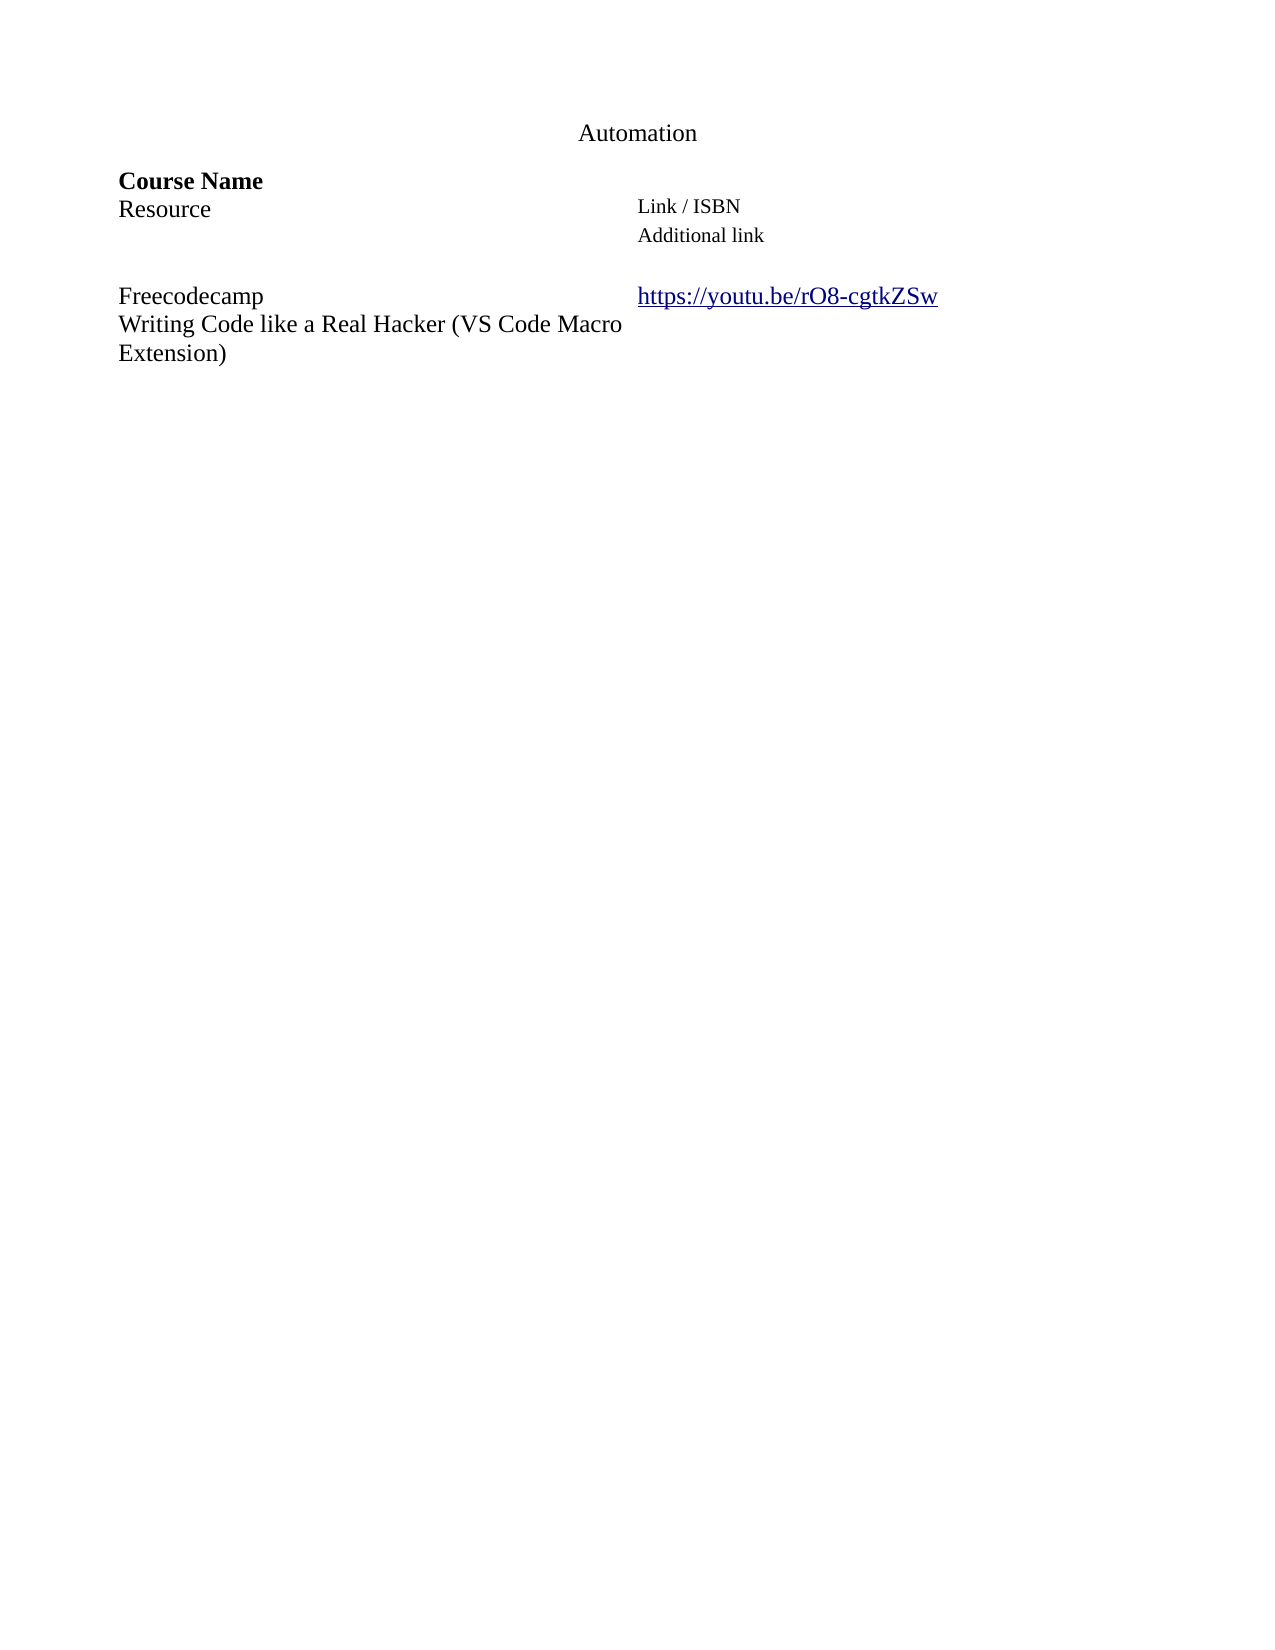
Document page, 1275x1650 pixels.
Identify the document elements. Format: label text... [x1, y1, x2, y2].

table_cell [638, 971, 1157, 999]
table_cell [638, 1402, 1157, 1431]
table_cell [638, 913, 1157, 942]
table_cell [638, 1143, 1157, 1172]
table_cell [638, 425, 1157, 453]
table_cell [638, 626, 1157, 654]
table_cell [118, 1115, 637, 1143]
table_cell [638, 396, 1157, 424]
table_cell [638, 1373, 1157, 1402]
table_cell [118, 971, 637, 999]
table_cell [118, 856, 637, 884]
table_cell [638, 568, 1157, 597]
table_cell [638, 942, 1157, 971]
table_cell [118, 1402, 637, 1431]
table_cell [638, 1028, 1157, 1057]
table_cell [638, 655, 1157, 683]
table_cell [638, 540, 1157, 568]
table_cell [638, 1230, 1157, 1258]
table_cell [118, 1460, 637, 1488]
table_cell [638, 1201, 1157, 1229]
table_cell [638, 597, 1157, 626]
table_cell [638, 798, 1157, 827]
table_cell [638, 1258, 1157, 1287]
table_cell Freecodecamp Writing Code like a Real Hacker (VS Code Macro Extension) [118, 281, 637, 367]
table_cell [118, 1057, 637, 1086]
table_cell [118, 1143, 637, 1172]
table_cell [638, 770, 1157, 798]
table_cell [638, 712, 1157, 741]
table_cell [118, 597, 637, 626]
table_header [638, 166, 1157, 194]
table_cell [118, 482, 637, 511]
table_cell [118, 568, 637, 597]
table_cell [118, 1431, 637, 1459]
table_cell [638, 1287, 1157, 1316]
table_cell [118, 1258, 637, 1287]
table_cell [638, 1431, 1157, 1459]
table_cell [638, 683, 1157, 712]
table_cell [118, 1201, 637, 1229]
table_cell [638, 1115, 1157, 1143]
table_cell [118, 1488, 637, 1517]
table_cell [118, 712, 637, 741]
table_cell [638, 827, 1157, 856]
table_cell Additional link [638, 223, 1157, 252]
table_cell [118, 396, 637, 424]
table_cell [638, 885, 1157, 913]
table_cell Link / ISBN [638, 195, 1157, 223]
table_cell [118, 223, 637, 252]
table_cell [638, 1460, 1157, 1488]
table_cell [638, 367, 1157, 396]
table_cell [118, 770, 637, 798]
table_cell [118, 683, 637, 712]
table_cell [118, 655, 637, 683]
table_cell [638, 1488, 1157, 1517]
text Automation [118, 118, 1157, 147]
table_cell Resource [118, 195, 637, 223]
table_cell [118, 1230, 637, 1258]
table_cell [118, 540, 637, 568]
table_cell [118, 252, 637, 281]
table_cell https://youtu.be/rO8-cgtkZSw [638, 281, 1157, 367]
table_cell [118, 453, 637, 482]
table_cell [638, 1172, 1157, 1201]
table_cell [638, 741, 1157, 769]
table_cell [118, 626, 637, 654]
table_cell [118, 425, 637, 453]
table_cell [118, 1316, 637, 1344]
table_cell [638, 453, 1157, 482]
table_cell [118, 885, 637, 913]
table_cell [118, 1373, 637, 1402]
table_cell [638, 252, 1157, 281]
table_cell [638, 1000, 1157, 1028]
table_cell [118, 1345, 637, 1373]
table_cell [118, 367, 637, 396]
table_cell [118, 1287, 637, 1316]
table_cell [118, 798, 637, 827]
table_cell [638, 856, 1157, 884]
table_cell [118, 913, 637, 942]
table_cell [118, 741, 637, 769]
table_cell [118, 1086, 637, 1114]
table_cell [638, 511, 1157, 539]
table_cell [118, 827, 637, 856]
table_cell [638, 1086, 1157, 1114]
table_header Course Name [118, 166, 637, 194]
table_cell [118, 942, 637, 971]
table_cell [638, 482, 1157, 511]
table_cell [118, 511, 637, 539]
table_cell [638, 1345, 1157, 1373]
table_cell [118, 1172, 637, 1201]
table_cell [638, 1057, 1157, 1086]
table_cell [118, 1028, 637, 1057]
table_cell [638, 1316, 1157, 1344]
table_cell [118, 1000, 637, 1028]
